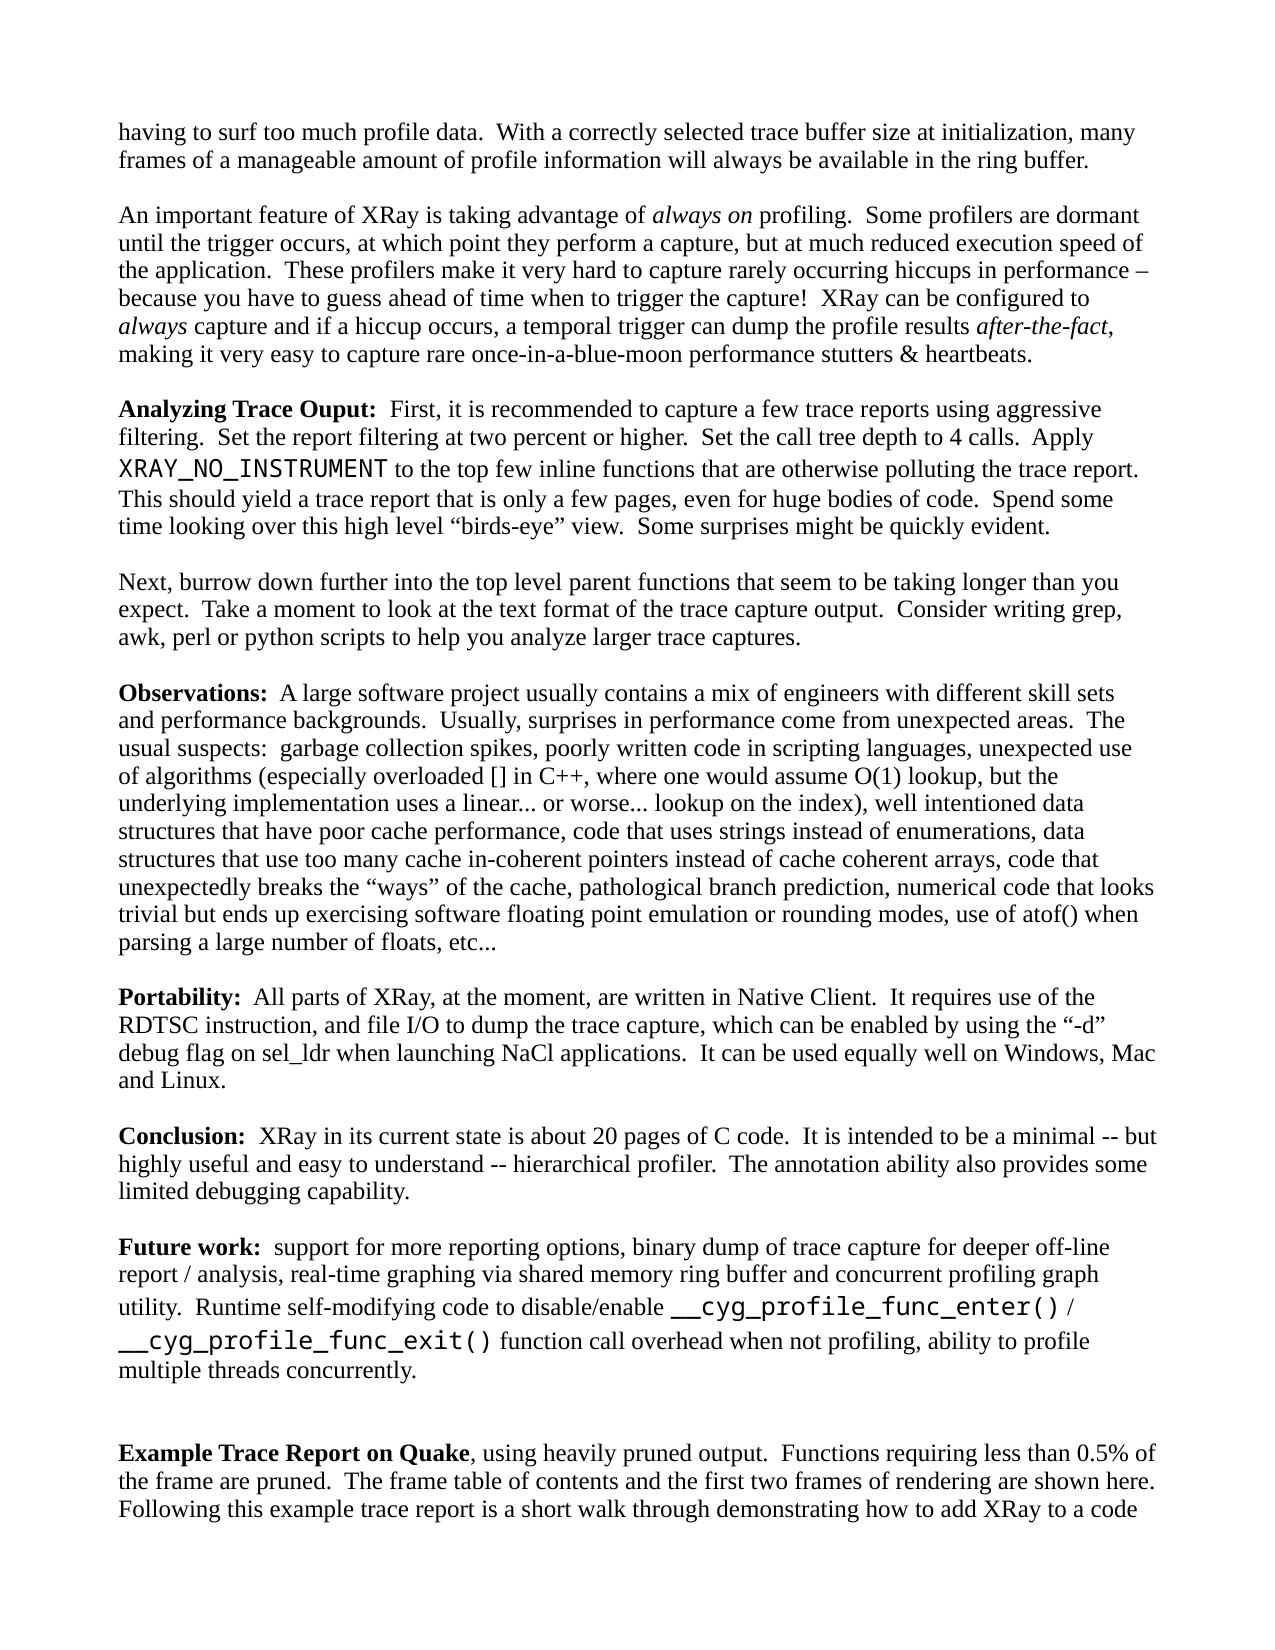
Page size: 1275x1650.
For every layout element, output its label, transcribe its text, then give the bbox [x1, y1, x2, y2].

text Example Trace Report on Quake, using heavily pruned output. Functions requiring less than 0.5% of the frame are pruned. The frame table of contents and the first two frames of rendering are shown here. Following this example trace report is a short walk through demonstrating how to add XRay to a code [118, 1439, 1157, 1523]
text Conclusion: XRay in its current state is about 20 pages of C code. It is intended to be a minimal -- but highly useful and easy to understand -- hierarchical profiler. The annotation ability also provides some limited debugging capability. [118, 1122, 1157, 1205]
text Next, burrow down further into the top level parent functions that seem to be taking longer than you expect. Take a moment to look at the text format of the trace capture output. Consider writing grep, awk, perl or python scripts to help you analyze larger trace captures. [118, 568, 1157, 651]
text Future work: support for more reporting options, binary dump of trace capture for deeper off-line report / analysis, real-time graphing via shared memory ring buffer and concurrent profiling graph utility. Runtime self-modifying code to disable/enable __cyg_profile_func_enter() / __cyg_profile_func_exit() function call overhead when not profiling, ability to profile multiple threads concurrently. [118, 1233, 1157, 1384]
text having to surf too much profile data. With a correctly selected trace buffer size at initialization, many frames of a manageable amount of profile information will always be available in the ring buffer. [118, 118, 1157, 173]
text Observations: A large software project usually contains a mix of engineers with different skill sets and performance backgrounds. Usually, surprises in performance come from unexpected areas. The usual suspects: garbage collection spikes, poorly written code in scripting languages, unexpected use of algorithms (especially overloaded [] in C++, where one would assume O(1) lookup, but the underlying implementation uses a linear... or worse... lookup on the index), well intentioned data structures that have poor cache performance, code that uses strings instead of enumerations, data structures that use too many cache in-coherent pointers instead of cache coherent arrays, code that unexpectedly breaks the “ways” of the cache, pathological branch prediction, numerical code that looks trivial but ends up exercising software floating point emulation or rounding modes, use of atof() when parsing a large number of floats, etc... [118, 679, 1157, 956]
text Portability: All parts of XRay, at the moment, are written in Native Client. It requires use of the RDTSC instruction, and file I/O to dump the trace capture, which can be enabled by using the “-d” debug flag on sel_ldr when launching NaCl applications. It can be used equally well on Windows, Mac and Linux. [118, 983, 1157, 1094]
text An important feature of XRay is taking advantage of always on profiling. Some profilers are dormant until the trigger occurs, at which point they perform a capture, but at much reduced execution speed of the application. These profilers make it very hard to capture rarely occurring hiccups in performance – because you have to guess ahead of time when to trigger the capture! XRay can be configured to always capture and if a hiccup occurs, a temporal trigger can dump the profile results after-the-fact, making it very easy to capture rare once-in-a-blue-moon performance stutters & heartbeats. [118, 201, 1157, 367]
text Analyzing Trace Ouput: First, it is recommended to capture a few trace reports using aggressive filtering. Set the report filtering at two percent or higher. Set the call tree depth to 4 calls. Apply XRAY_NO_INSTRUMENT to the top few inline functions that are otherwise polluting the trace report. This should yield a trace report that is only a few pages, even for huge bodies of code. Spend some time looking over this high level “birds-eye” view. Some surprises might be quickly evident. [118, 395, 1157, 540]
